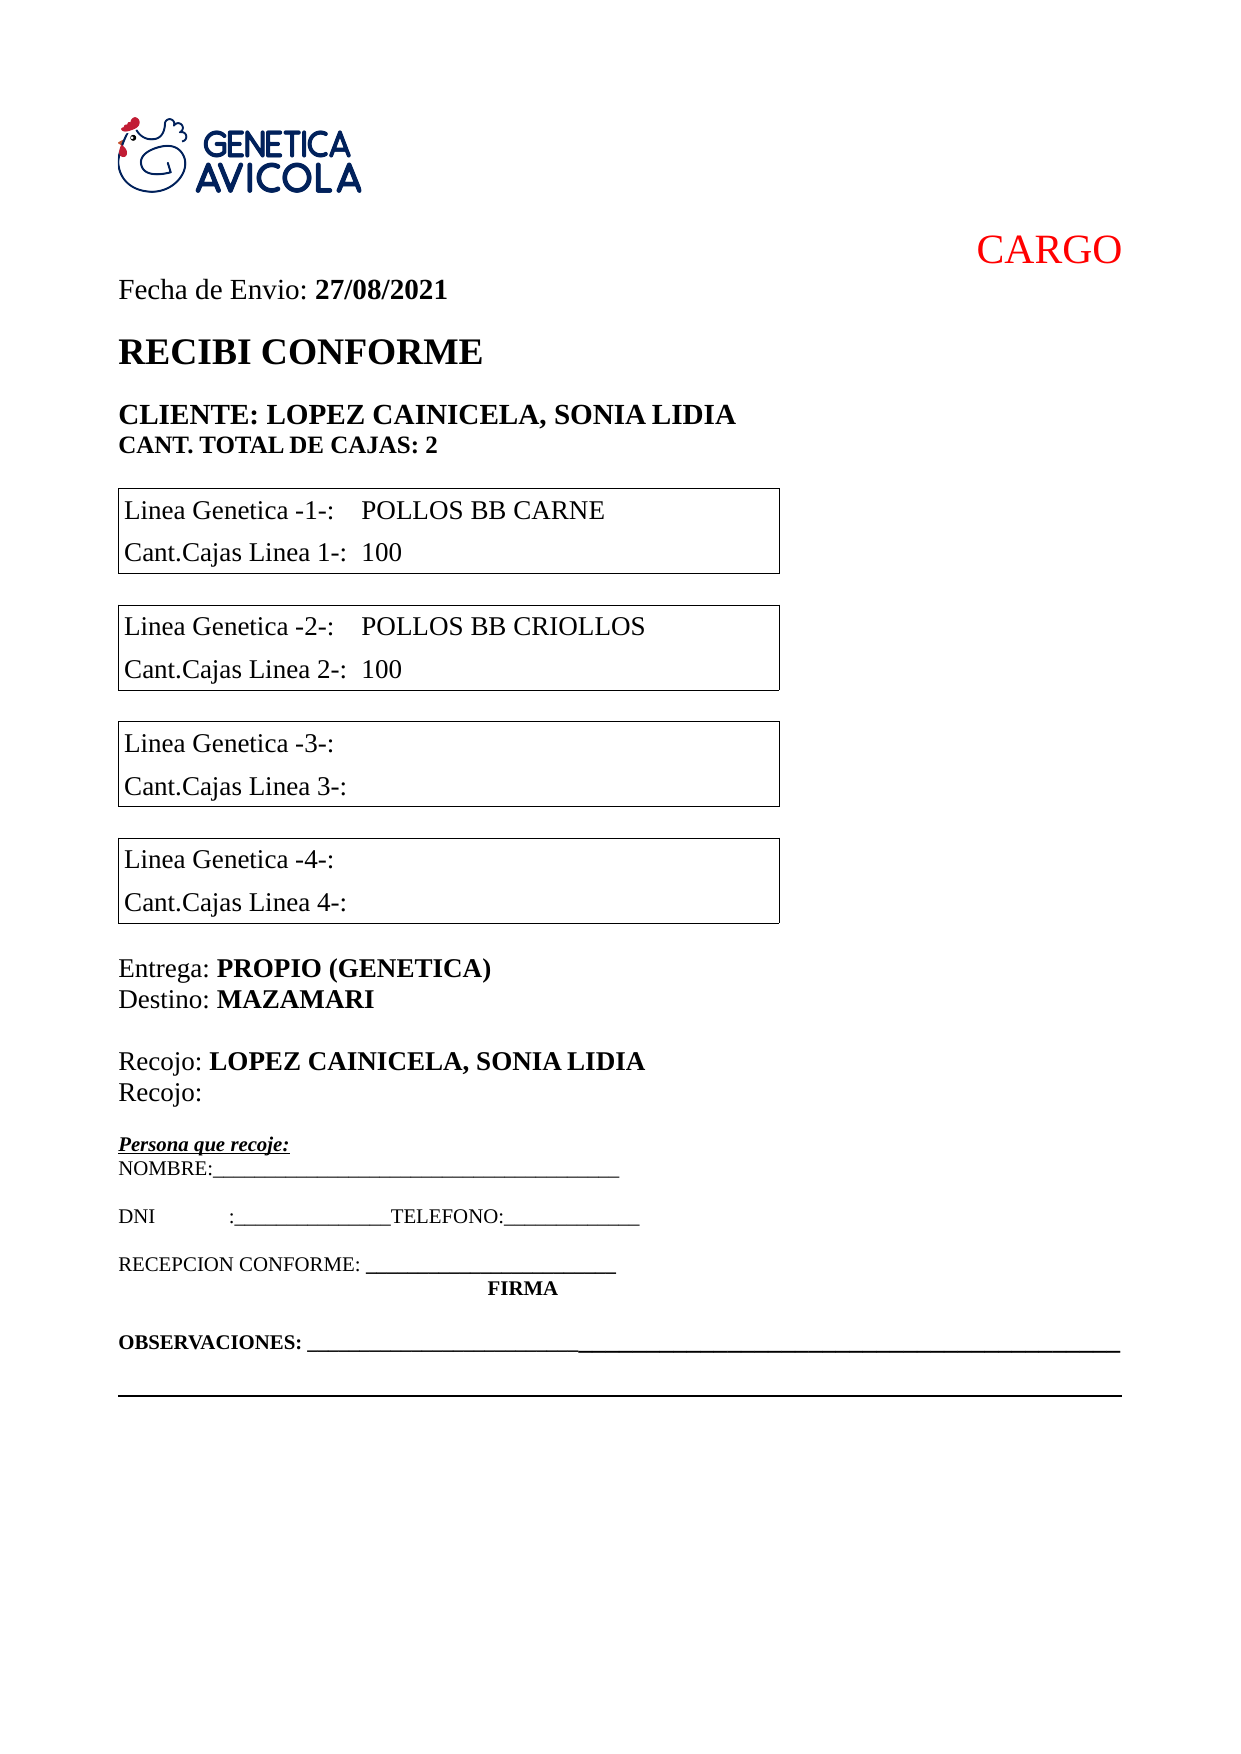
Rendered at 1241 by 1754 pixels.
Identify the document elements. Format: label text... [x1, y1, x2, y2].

table_header POLLOS BB CARNE [356, 489, 779, 531]
table_cell [356, 691, 779, 721]
table_cell Cant.Cajas Linea 1-: [119, 531, 356, 573]
text RECEPCION CONFORME: ________________________ [118, 1252, 1122, 1276]
table_cell 100 [356, 647, 779, 690]
text Fecha de Envio: 27/08/2021 [118, 272, 1122, 306]
text OBSERVACIONES: __________________________________________________________________ [118, 1324, 1122, 1355]
text RECIBI CONFORME [118, 330, 1122, 373]
table_cell POLLOS BB CRIOLLOS [356, 606, 779, 647]
table_cell Cant.Cajas Linea 4-: [119, 880, 356, 923]
table_cell [118, 807, 356, 838]
table_cell [356, 807, 779, 838]
table_cell Linea Genetica -2-: [119, 606, 356, 647]
table_cell [356, 839, 779, 880]
text Recojo: LOPEZ CAINICELA, SONIA LIDIA [118, 1045, 1122, 1076]
table_cell [118, 691, 356, 721]
text DNI :_______________TELEFONO:_____________ [118, 1204, 1122, 1228]
table_cell Linea Genetica -3-: [119, 722, 356, 764]
text Recojo: [118, 1076, 1122, 1108]
table_cell [356, 880, 779, 923]
table_cell [356, 574, 779, 604]
picture [117, 117, 362, 193]
text Persona que recoje: [118, 1132, 1122, 1156]
table_cell [356, 722, 779, 764]
text CLIENTE: LOPEZ CAINICELA, SONIA LIDIA [118, 397, 1122, 431]
table_header Linea Genetica -1-: [119, 489, 356, 531]
text Entrega: PROPIO (GENETICA) [118, 952, 1122, 983]
text FIRMA [118, 1276, 1122, 1300]
table_cell Cant.Cajas Linea 3-: [119, 764, 356, 806]
table_cell 100 [356, 531, 779, 573]
table_cell Linea Genetica -4-: [119, 839, 356, 880]
table_cell [118, 574, 356, 604]
text CARGO [118, 224, 1122, 272]
text CANT. TOTAL DE CAJAS: 2 [118, 431, 1122, 459]
table_cell [356, 764, 779, 806]
text NOMBRE:_______________________________________ [118, 1156, 1122, 1180]
text Destino: MAZAMARI [118, 983, 1122, 1014]
table_cell Cant.Cajas Linea 2-: [119, 647, 356, 690]
